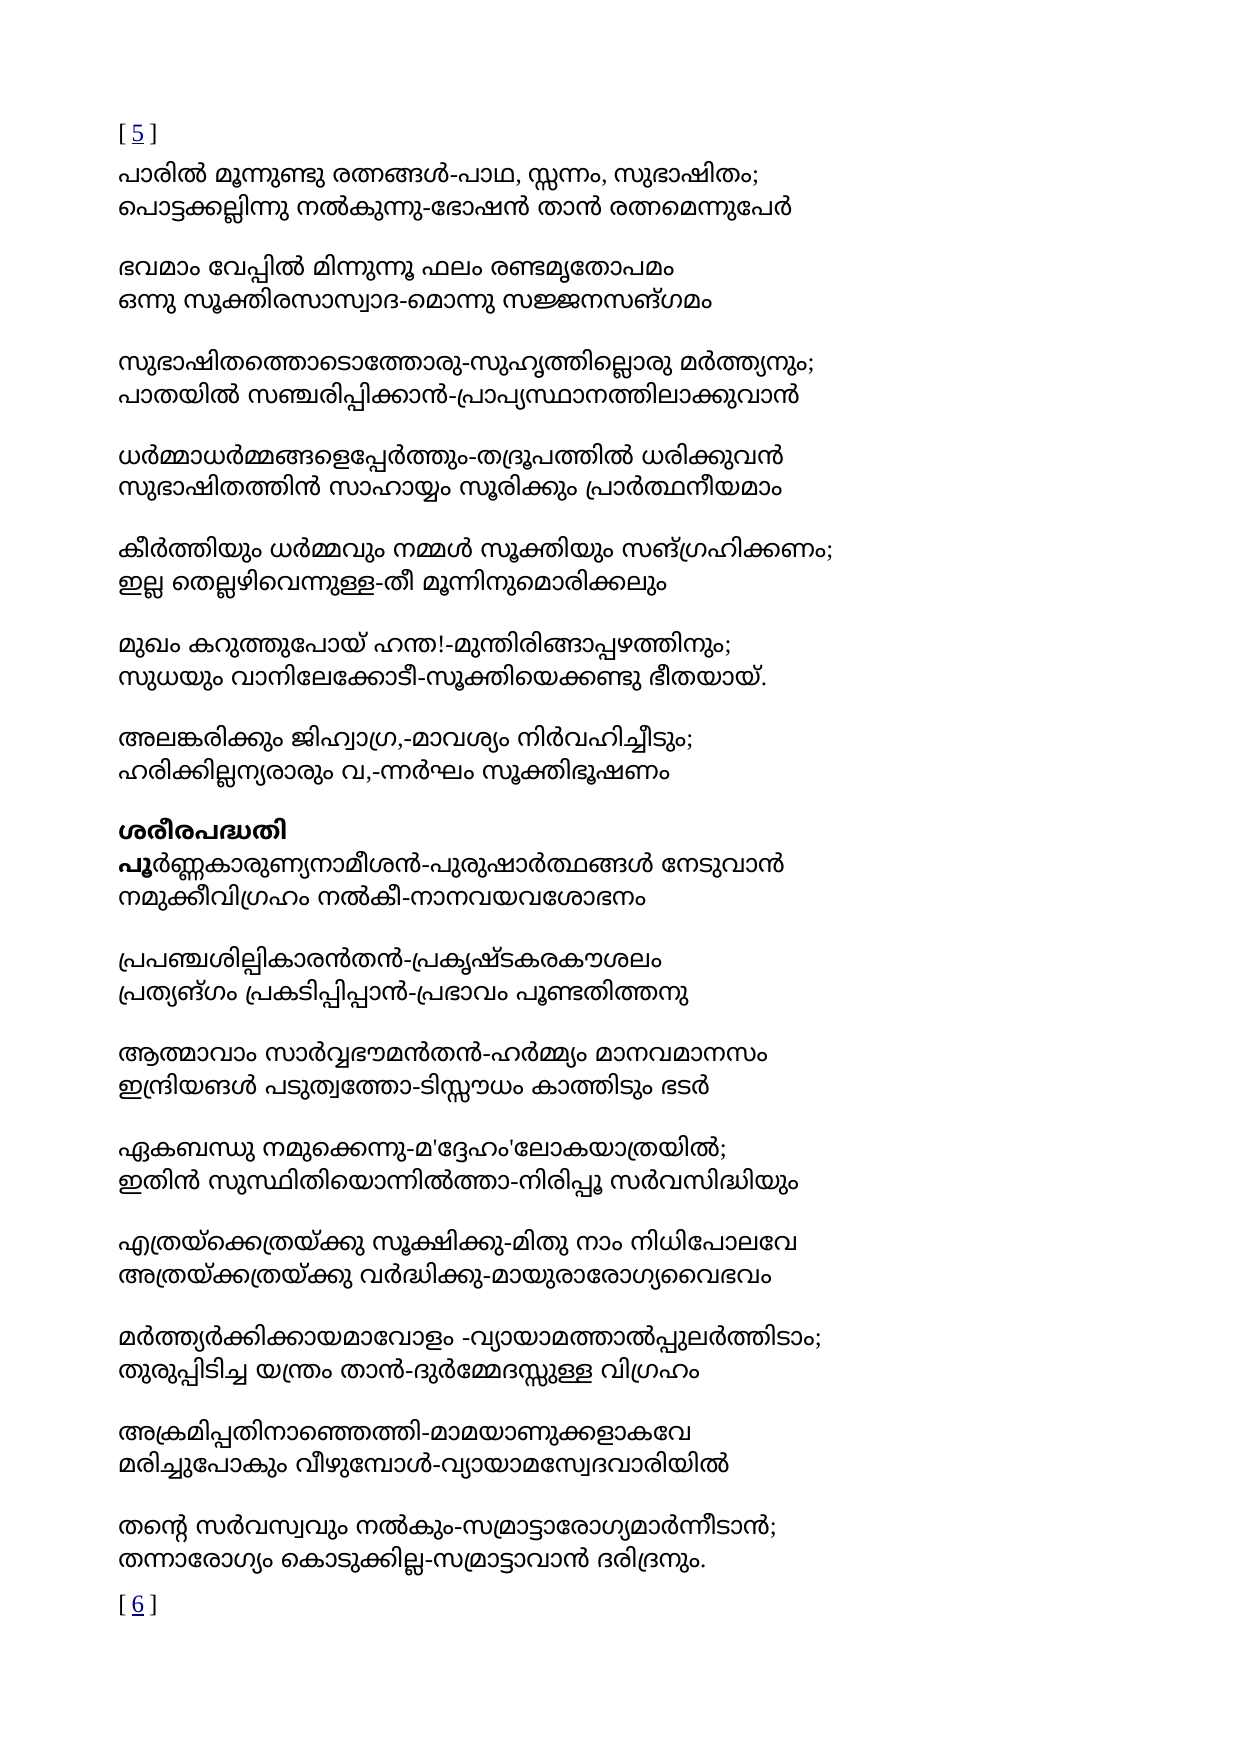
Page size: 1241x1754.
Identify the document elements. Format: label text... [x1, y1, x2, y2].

text [ 5 ] [118, 118, 1122, 147]
text പാരിൽ മൂന്നുണ്ടു രത്നങ്ങൾ-പാഥ, സ്സന്നം, സുഭാഷിതം; പൊട്ടക്കല്ലിന്നു നൽകുന്നു-ഭോഷൻ താൻ രത്നമെന്നുപേർ ഭവമാം വേപ്പിൽ മിന്നുന്നൂ ഫലം രണ്ടമൃതോപമം ഒന്നു സൂക്തിരസാസ്വാദ-മൊന്നു സജ്ജനസങ്ഗമം സുഭാഷിതത്തൊടൊത്തോരു-സുഹൃത്തില്ലൊരു മർത്ത്യനും; പാതയിൽ സഞ്ചരിപ്പിക്കാൻ-പ്രാപ്യസ്ഥാനത്തിലാക്കുവാൻ ധർമ്മാധർമ്മങ്ങളെപ്പേർത്തും-തദ്രൂപത്തിൽ ധരിക്കുവൻ സുഭാഷിതത്തിൻ സാഹായ്യം സൂരിക്കും പ്രാർത്ഥനീയമാം കീർത്തിയും ധർമ്മവും നമ്മൾ സൂക്തിയും സങ്ഗ്രഹിക്കണം; ഇല്ല തെല്ലഴിവെന്നുള്ള-തീ മൂന്നിനുമൊരിക്കലും മുഖം കറുത്തുപോയ് ഹന്ത!-മുന്തിരിങ്ങാപ്പഴത്തിനും; സുധയും വാനിലേക്കോടീ-സൂക്തിയെക്കണ്ടു ഭീതയായ്. അലങ്കരിക്കും ജിഹ്വാഗ്ര,-മാവശ്യം നിർവഹിച്ചീടും; ഹരിക്കില്ലന്യരാരും വ,-ന്നർഘം സൂക്തിഭൂഷണം ശരീരപദ്ധതി പൂർണ്ണകാരുണ്യനാമീശൻ-പുരുഷാർത്ഥങ്ങൾ നേടുവാൻ നമുക്കീവിഗ്രഹം നൽകീ-നാനവയവശോഭനം പ്രപഞ്ചശില്പികാരൻതൻ-പ്രകൃഷ്ടകരകൗശലം പ്രത്യങ്ഗം പ്രകടിപ്പിപ്പാൻ-പ്രഭാവം പൂണ്ടതിത്തനു ആത്മാവാം സാർവ്വഭൗമൻതൻ-ഹർമ്മ്യം മാനവമാനസം ഇന്ദ്രിയങൾ പടുത്വത്തോ-ടിസ്സൗധം കാത്തിടും ഭടർ ഏകബന്ധു നമുക്കെന്നു-മ'ദ്ദേഹം'ലോകയാത്രയിൽ; ഇതിൻ സുസ്ഥിതിയൊന്നിൽത്താ-നിരിപ്പൂ സർവസിദ്ധിയും എത്രയ്ക്കെത്രയ്ക്കു സൂക്ഷിക്കു-മിതു നാം നിധിപോലവേ അത്രയ്ക്കത്രയ്ക്കു വർദ്ധിക്കു-മായുരാരോഗ്യവൈഭവം മർത്ത്യർക്കിക്കായമാവോളം -വ്യായാമത്താൽപ്പുലർത്തിടാം; തുരുപ്പിടിച്ച യന്ത്രം താൻ-ദുർമ്മേദസ്സുള്ള വിഗ്രഹം അക്രമിപ്പതിനാഞ്ഞെത്തി-മാമയാണുക്കളാകവേ മരിച്ചുപോകും വീഴുമ്പോൾ-വ്യായാമസ്വേദവാരിയിൽ തന്റെ സർവസ്വവും നൽകും-സമ്രാട്ടാരോഗ്യമാർന്നീടാൻ; തന്നാരോഗ്യം കൊടുക്കില്ല-സമ്രാട്ടാവാൻ ദരിദ്രനും. [118, 159, 1122, 1577]
text [ 6 ] [118, 1589, 1122, 1618]
